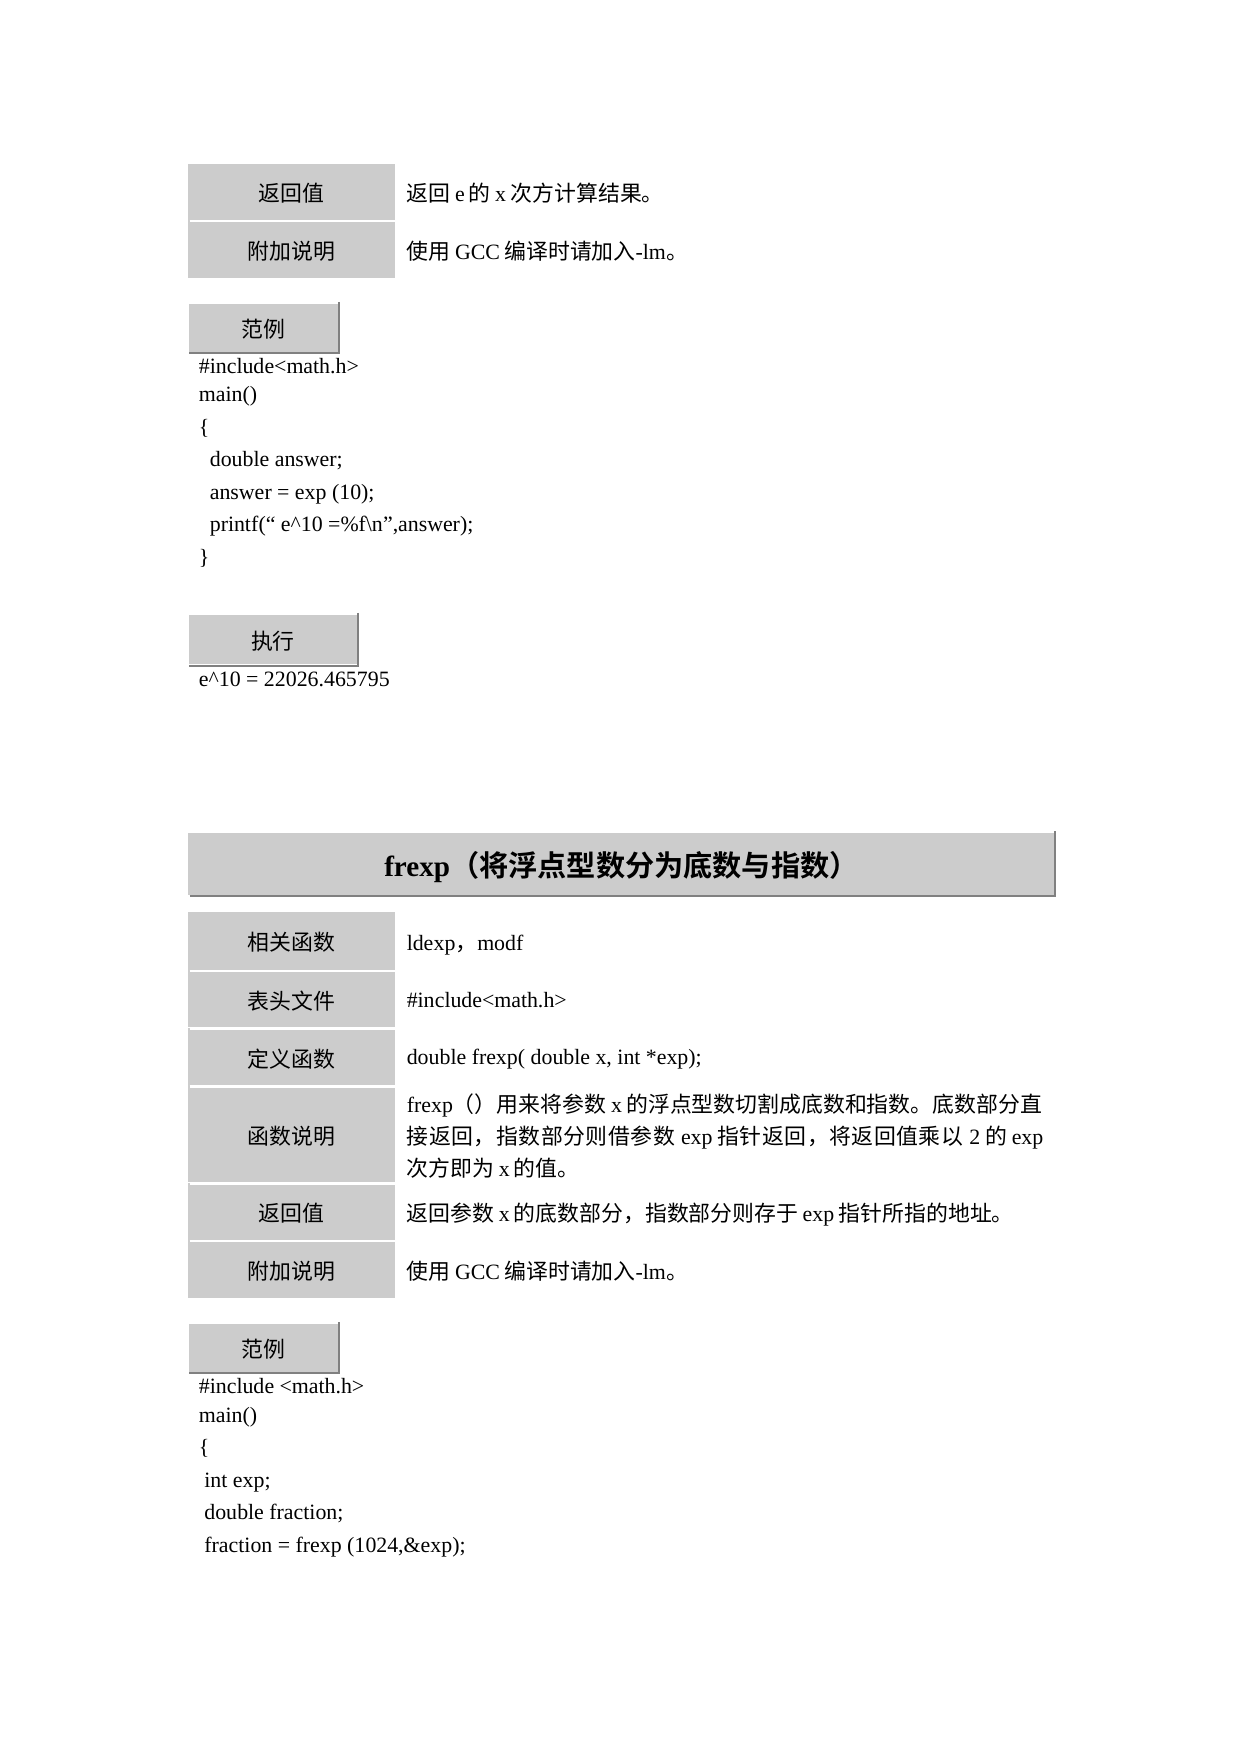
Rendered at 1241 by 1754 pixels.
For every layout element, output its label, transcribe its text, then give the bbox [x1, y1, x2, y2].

table_cell 附加说明 [188, 1240, 395, 1298]
table_cell #include<math.h> [395, 970, 1055, 1027]
table_cell [340, 1322, 1055, 1372]
table_cell ldexp，modf [395, 912, 1055, 970]
table_cell 返回e的x次方计算结果。 [395, 162, 1055, 220]
table_cell double frexp( double x, int *exp); [395, 1028, 1055, 1085]
table_cell 使用GCC编译时请加入-lm。 [395, 1240, 1055, 1298]
table_cell 定义函数 [188, 1028, 395, 1085]
table_cell 范例 [189, 1324, 338, 1372]
table_cell #include <math.h> main() { int exp; double fraction; fraction = frexp (1024,&exp); [188, 1372, 1055, 1592]
table_cell [359, 613, 1055, 664]
table_cell #include<math.h> main() { double answer; answer = exp (10); printf(“ e^10 =%f\n”,answer); } [188, 352, 1055, 613]
table_cell 执行 [189, 615, 357, 664]
table_cell [340, 302, 1055, 352]
table_header frexp（将浮点型数分为底数与指数） [188, 833, 1054, 895]
table_cell 函数说明 [188, 1085, 395, 1182]
table_cell 范例 [189, 304, 338, 352]
table_cell [188, 895, 1055, 912]
table_cell 返回参数x的底数部分，指数部分则存于exp指针所指的地址。 [395, 1183, 1055, 1240]
table_cell 附加说明 [188, 220, 395, 278]
table_cell [188, 278, 1055, 302]
table_cell 表头文件 [188, 970, 395, 1027]
table_cell 相关函数 [188, 912, 395, 970]
table_cell 使用GCC编译时请加入-lm。 [395, 220, 1055, 278]
table_cell frexp（）用来将参数x的浮点型数切割成底数和指数。底数部分直接返回，指数部分则借参数exp指针返回，将返回值乘以2的exp次方即为x的值。 [395, 1085, 1055, 1182]
table_cell 返回值 [188, 164, 395, 220]
table_cell 返回值 [188, 1183, 395, 1240]
table_cell [188, 1298, 1055, 1322]
table_cell e^10 = 22026.465795 [188, 665, 1055, 766]
